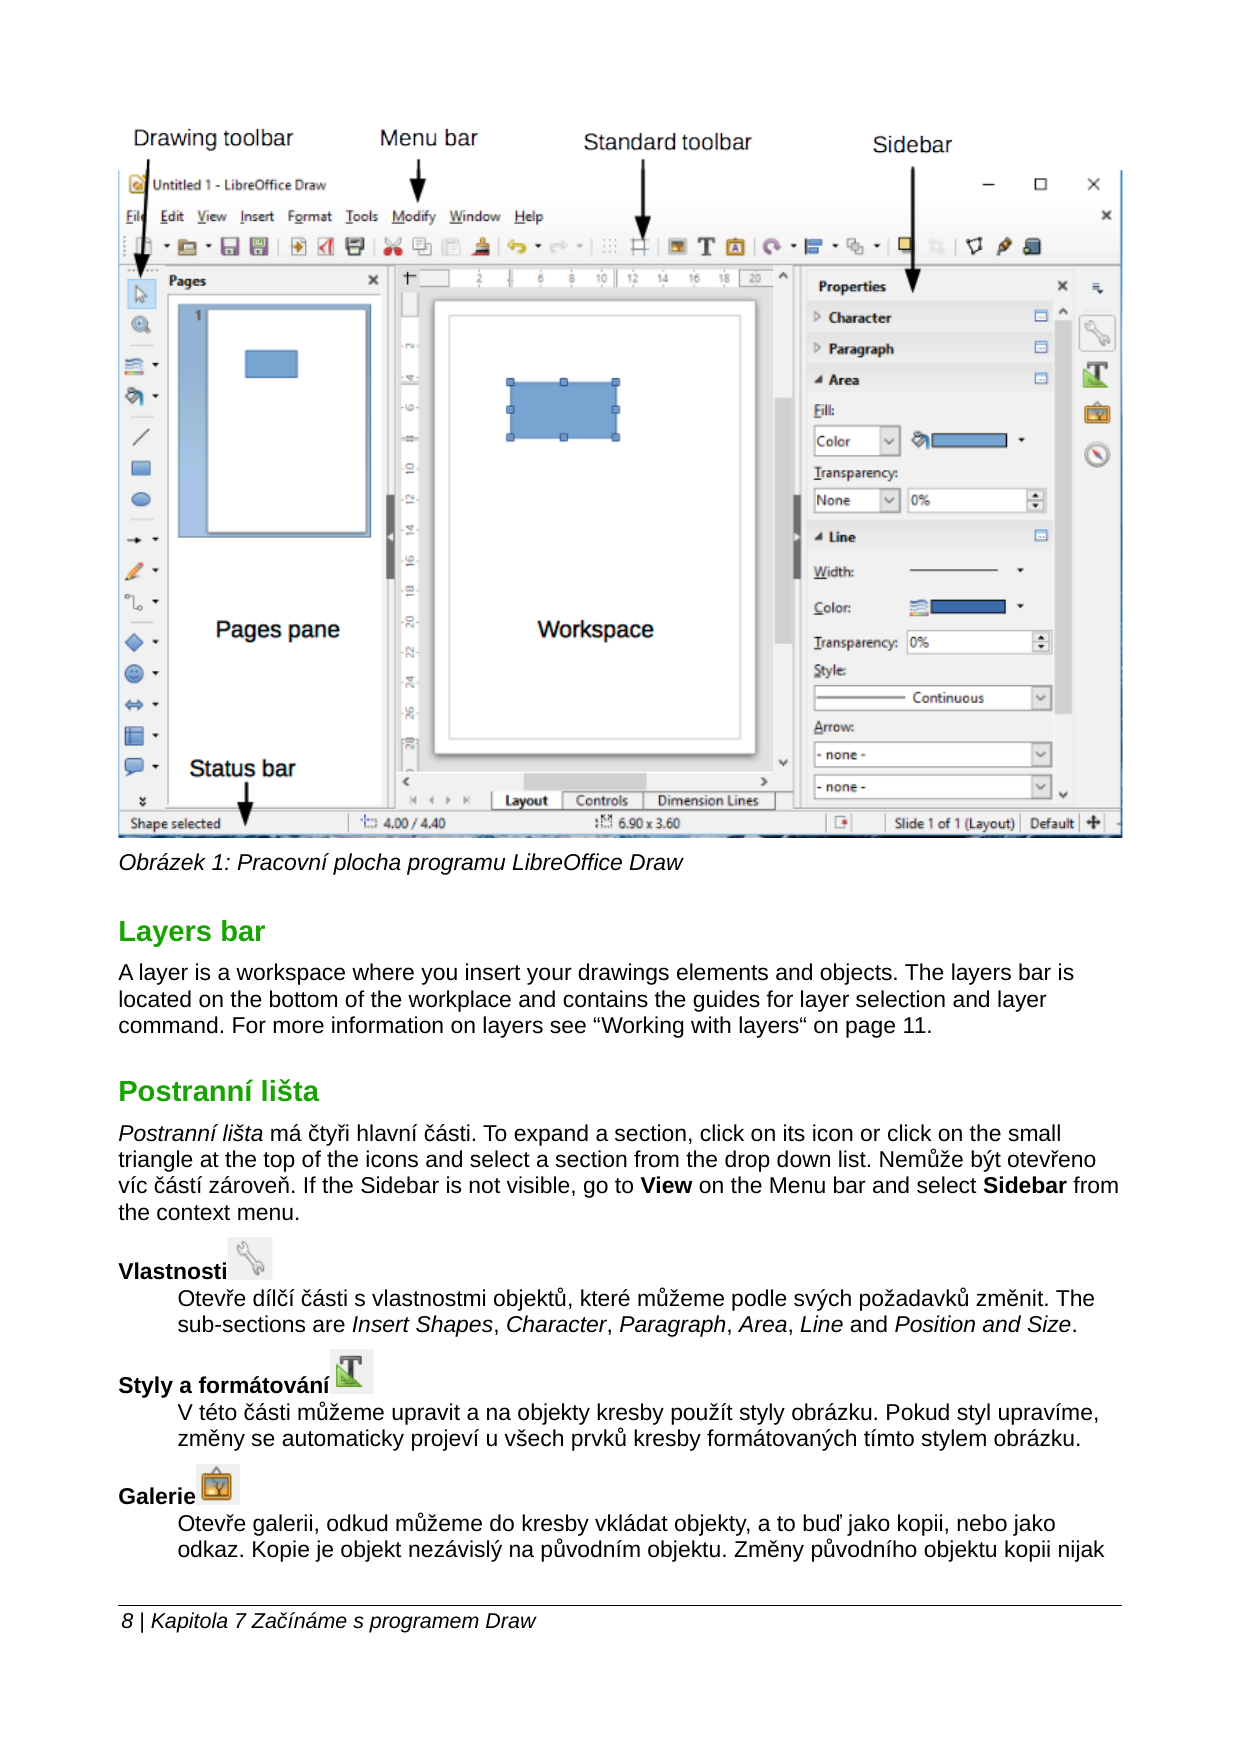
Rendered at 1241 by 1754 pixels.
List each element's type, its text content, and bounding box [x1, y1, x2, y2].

text Vlastnosti [118, 1238, 1122, 1284]
text Galerie [118, 1464, 1122, 1509]
text Otevře dílčí části s vlastnostmi objektů, které můžeme podle svých požadavků změnit. The sub-sections are Insert Shapes, Character, Paragraph, Area, Line and Position and Size. [177, 1284, 1122, 1337]
subtitle Postranní lišta [118, 1074, 1122, 1108]
text V této části můžeme upravit a na objekty kresby použít styly obrázku. Pokud styl upravíme, změny se automaticky projeví u všech prvků kresby formátovaných tímto stylem obrázku. [177, 1399, 1122, 1452]
text Otevře galerii, odkud můžeme do kresby vkládat objekty, a to buď jako kopii, nebo jako odkaz. Kopie je objekt nezávislý na původním objektu. Změny původního objektu kopii nijak [177, 1509, 1122, 1562]
subtitle Layers bar [118, 914, 1122, 947]
picture [118, 118, 1123, 838]
text Obrázek 1: Pracovní plocha programu LibreOffice Draw [118, 849, 1122, 875]
text Postranní lišta má čtyři hlavní části. To expand a section, click on its icon or click on the small triangle at the top of the icons and select a section from the drop down list. Nemůže být otevřeno víc částí zároveň. If the Sidebar is not visible, go to View on the Menu bar and select Sidebar from the context menu. [118, 1120, 1122, 1225]
text A layer is a workspace where you insert your drawings elements and objects. The layers bar is located on the bottom of the workplace and contains the guides for layer selection and layer command. For more information on layers see “Working with layers“ on page 11. [118, 959, 1122, 1038]
text Styly a formátování [118, 1350, 1122, 1399]
